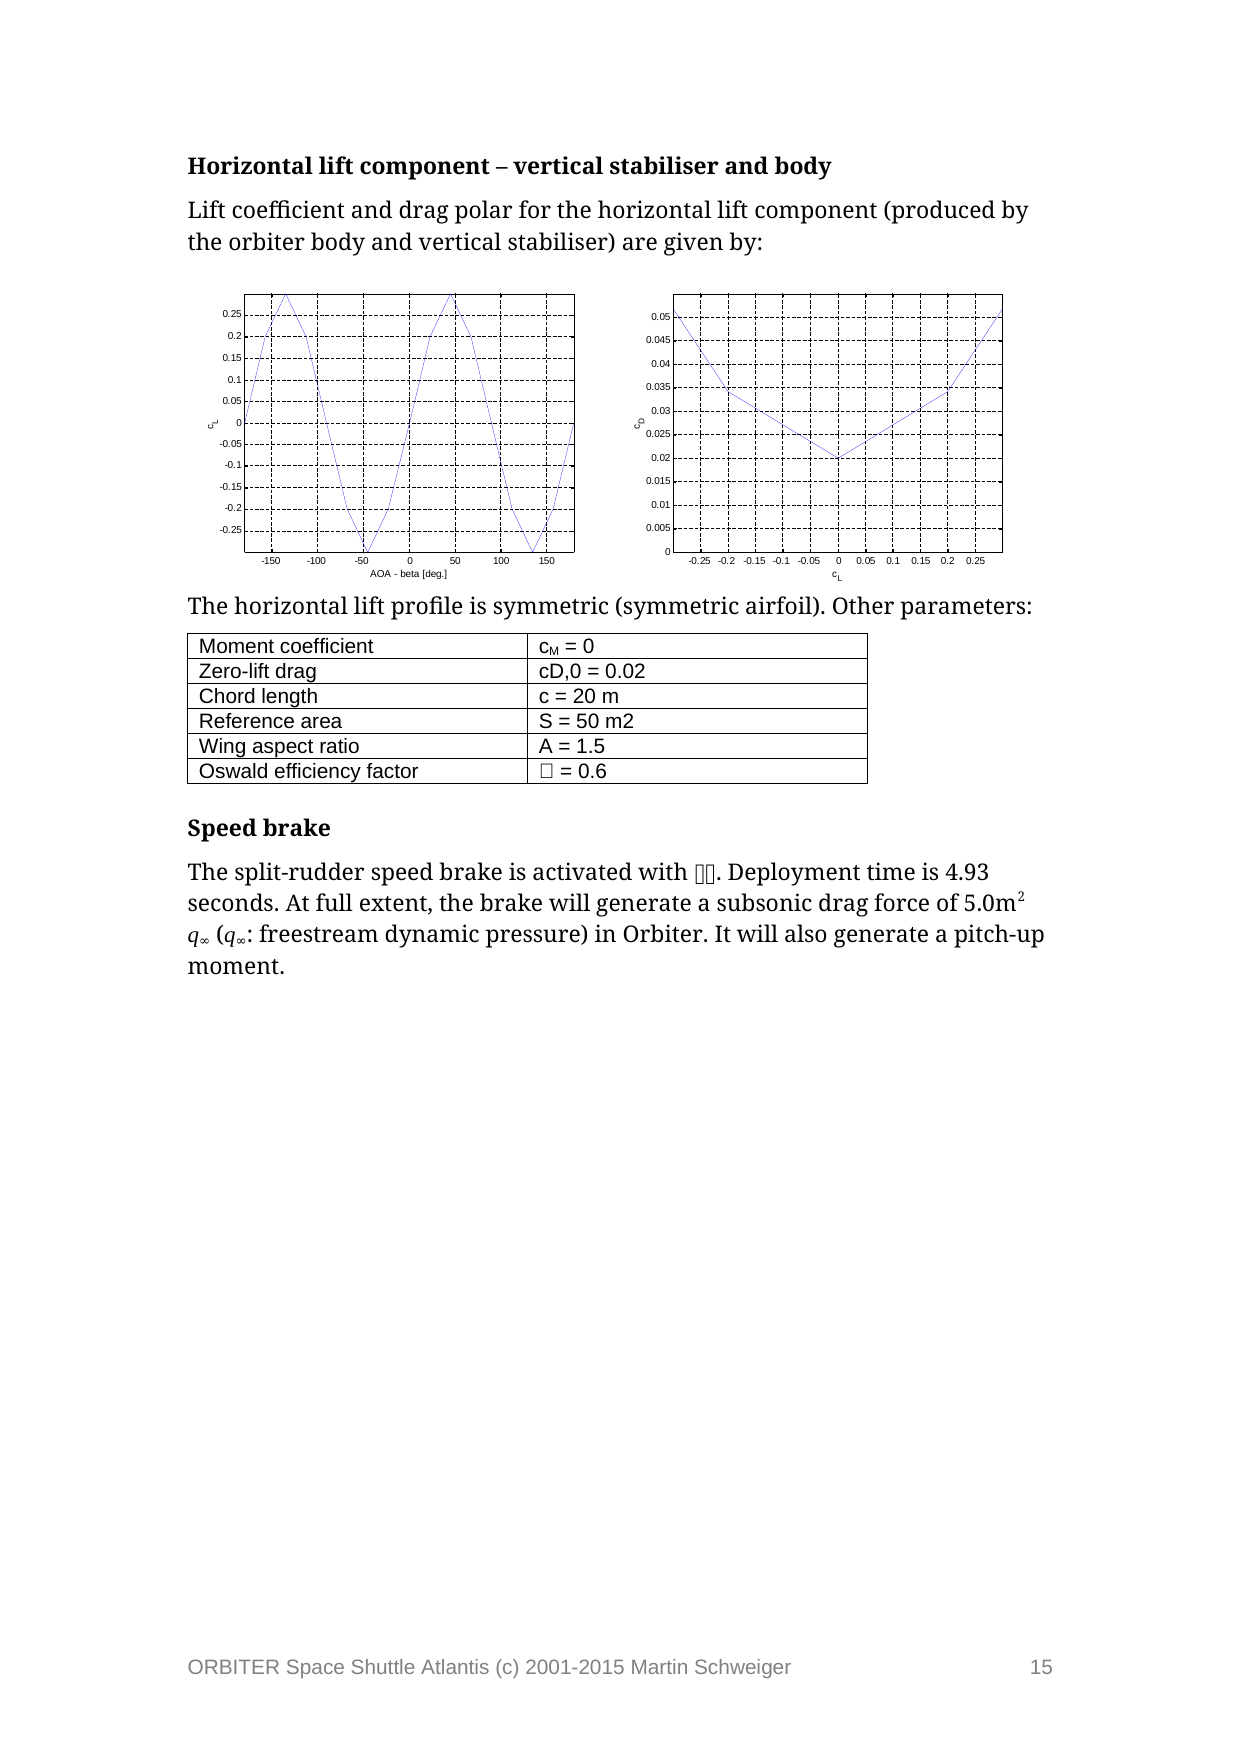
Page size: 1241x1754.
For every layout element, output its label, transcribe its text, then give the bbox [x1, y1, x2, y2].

table_cell S = 50 m2 [528, 709, 867, 732]
text Lift coefficient and drag polar for the horizontal lift component (produced by the orbiter body and vertical stabiliser) are given by: [187, 194, 1053, 256]
text The horizontal lift profile is symmetric (symmetric airfoil). Other parameters: [187, 589, 1053, 621]
table_cell Oswald efficiency factor [188, 759, 527, 782]
table_cell Reference area [188, 709, 527, 732]
table_cell Zero-lift drag [188, 659, 527, 682]
table_cell  = 0.6 [528, 759, 867, 782]
table_cell A = 1.5 [528, 734, 867, 757]
text The split-rudder speed brake is activated with . Deployment time is 4.93 seconds. At full extent, the brake will generate a subsonic drag force of 5.0m2 q∞ (q∞: freestream dynamic pressure) in Orbiter. It will also generate a pitch-up moment. [187, 855, 1053, 980]
table_cell c = 20 m [528, 684, 867, 707]
table_cell Wing aspect ratio [188, 734, 527, 757]
subtitle Speed brake [187, 812, 1053, 843]
table_cell Chord length [188, 684, 527, 707]
table_cell cD,0 = 0.02 [528, 659, 867, 682]
table_header Moment coefficient [188, 634, 527, 657]
subtitle Horizontal lift component – vertical stabiliser and body [187, 150, 1053, 181]
table_header cM = 0 [528, 634, 867, 657]
